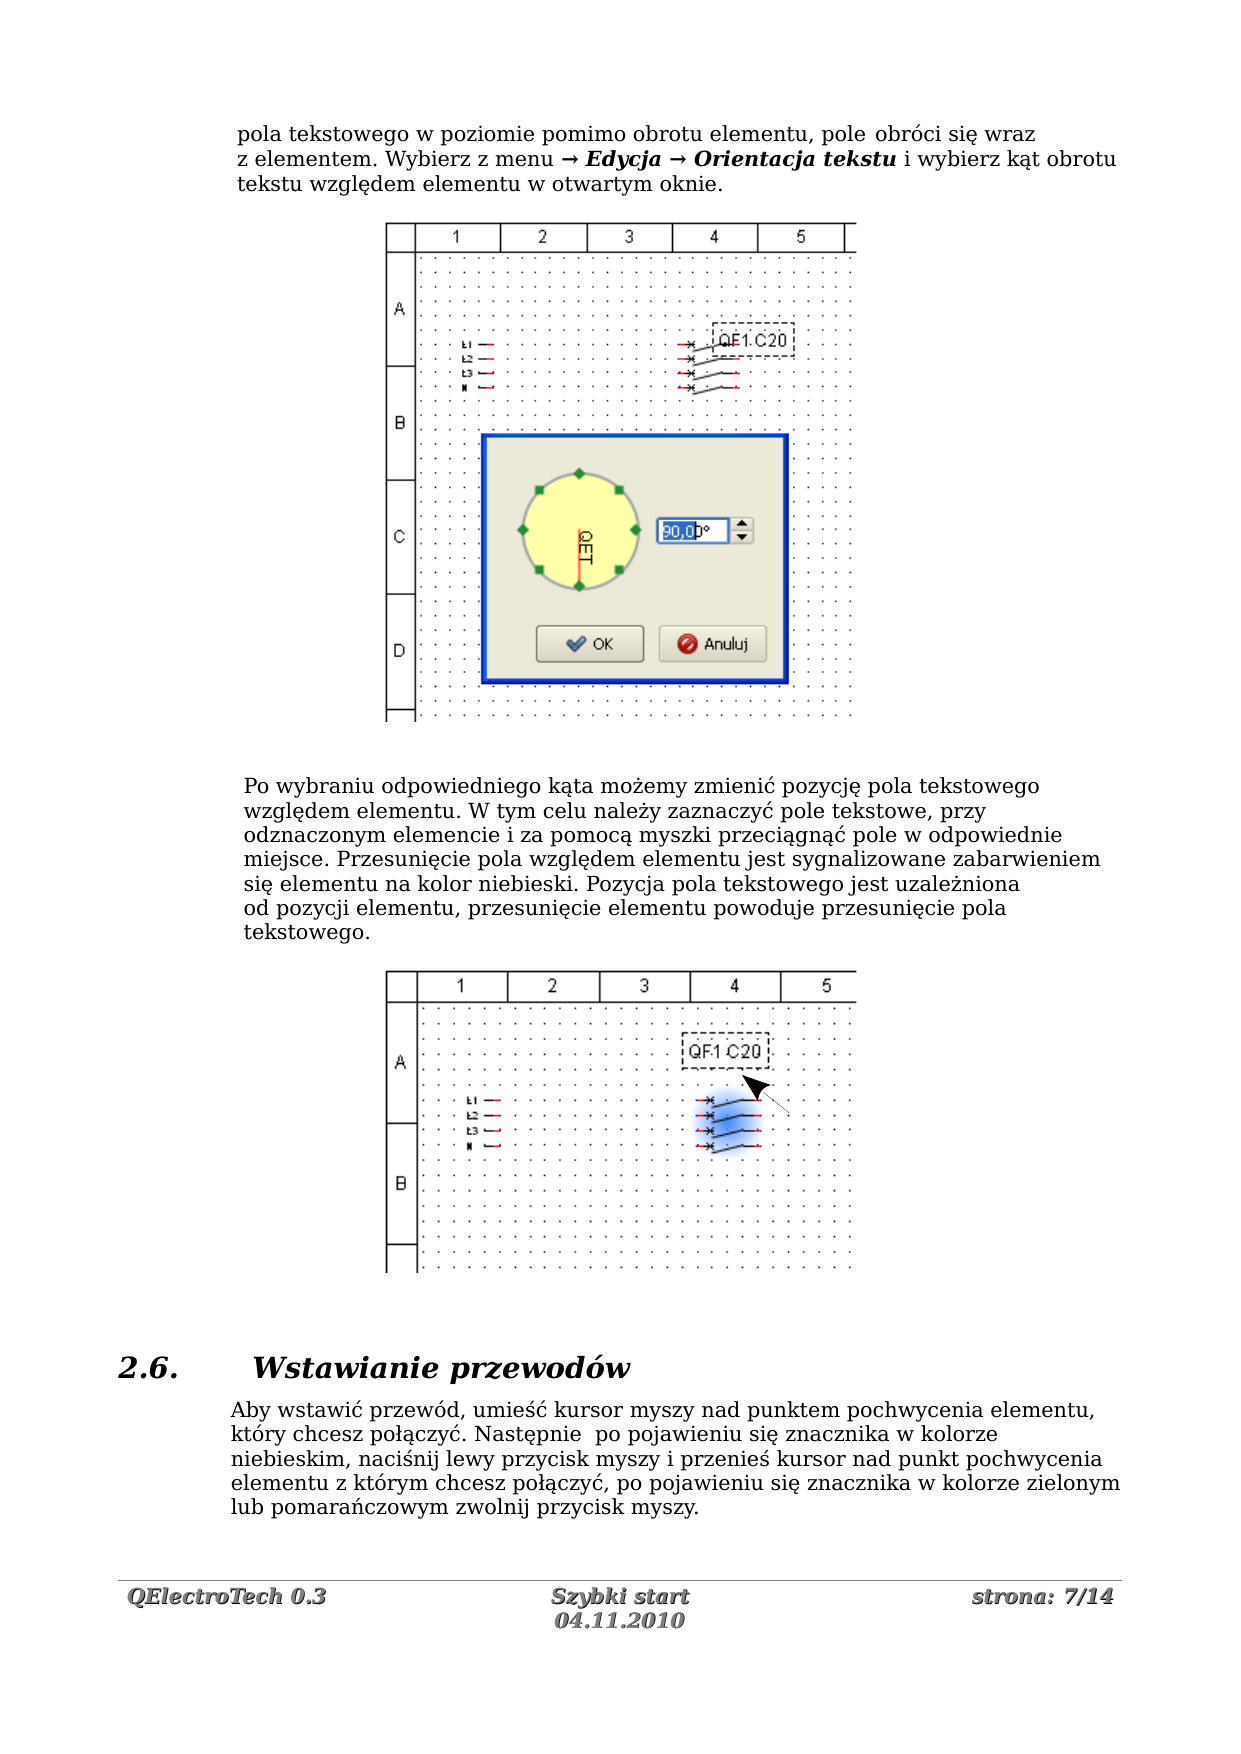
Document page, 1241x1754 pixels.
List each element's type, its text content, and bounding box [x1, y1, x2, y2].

text z elementem. Wybierz z menu → Edycja → Orientacja tekstu i wybierz kąt obrotu [118, 147, 1122, 172]
list Aby wstawić przewód, umieść kursor myszy nad punktem pochwycenia elementu, który chcesz połączyć. Następnie po pojawieniu się znacznika w kolorze niebieskim, naciśnij lewy przycisk myszy i przenieś kursor nad punkt pochwycenia elementu z którym chcesz połączyć, po pojawieniu się znacznika w kolorze zielonym lub pomarańczowym zwolnij przycisk myszy. [193, 1398, 1122, 1519]
text Po wybraniu odpowiedniego kąta możemy zmienić pozycję pola tekstowego [118, 774, 1122, 799]
text pola tekstowego w poziomie pomimo obrotu elementu, pole obróci się wraz [118, 118, 1122, 147]
text miejsce. Przesunięcie pola względem elementu jest sygnalizowane zabarwieniem [118, 847, 1122, 872]
text się elementu na kolor niebieski. Pozycja pola tekstowego jest uzależniona [118, 872, 1122, 896]
text odznaczonym elemencie i za pomocą myszki przeciągnąć pole w odpowiednie [118, 823, 1122, 847]
text względem elementu. W tym celu należy zaznaczyć pole tekstowe, przy [118, 799, 1122, 823]
text od pozycji elementu, przesunięcie elementu powoduje przesunięcie pola [118, 896, 1122, 920]
subtitle Wstawianie przewodów [118, 1351, 1122, 1386]
picture [383, 968, 857, 1273]
picture [383, 220, 857, 722]
text tekstowego. [118, 920, 1122, 944]
text tekstu względem elementu w otwartym oknie. [118, 172, 1122, 196]
